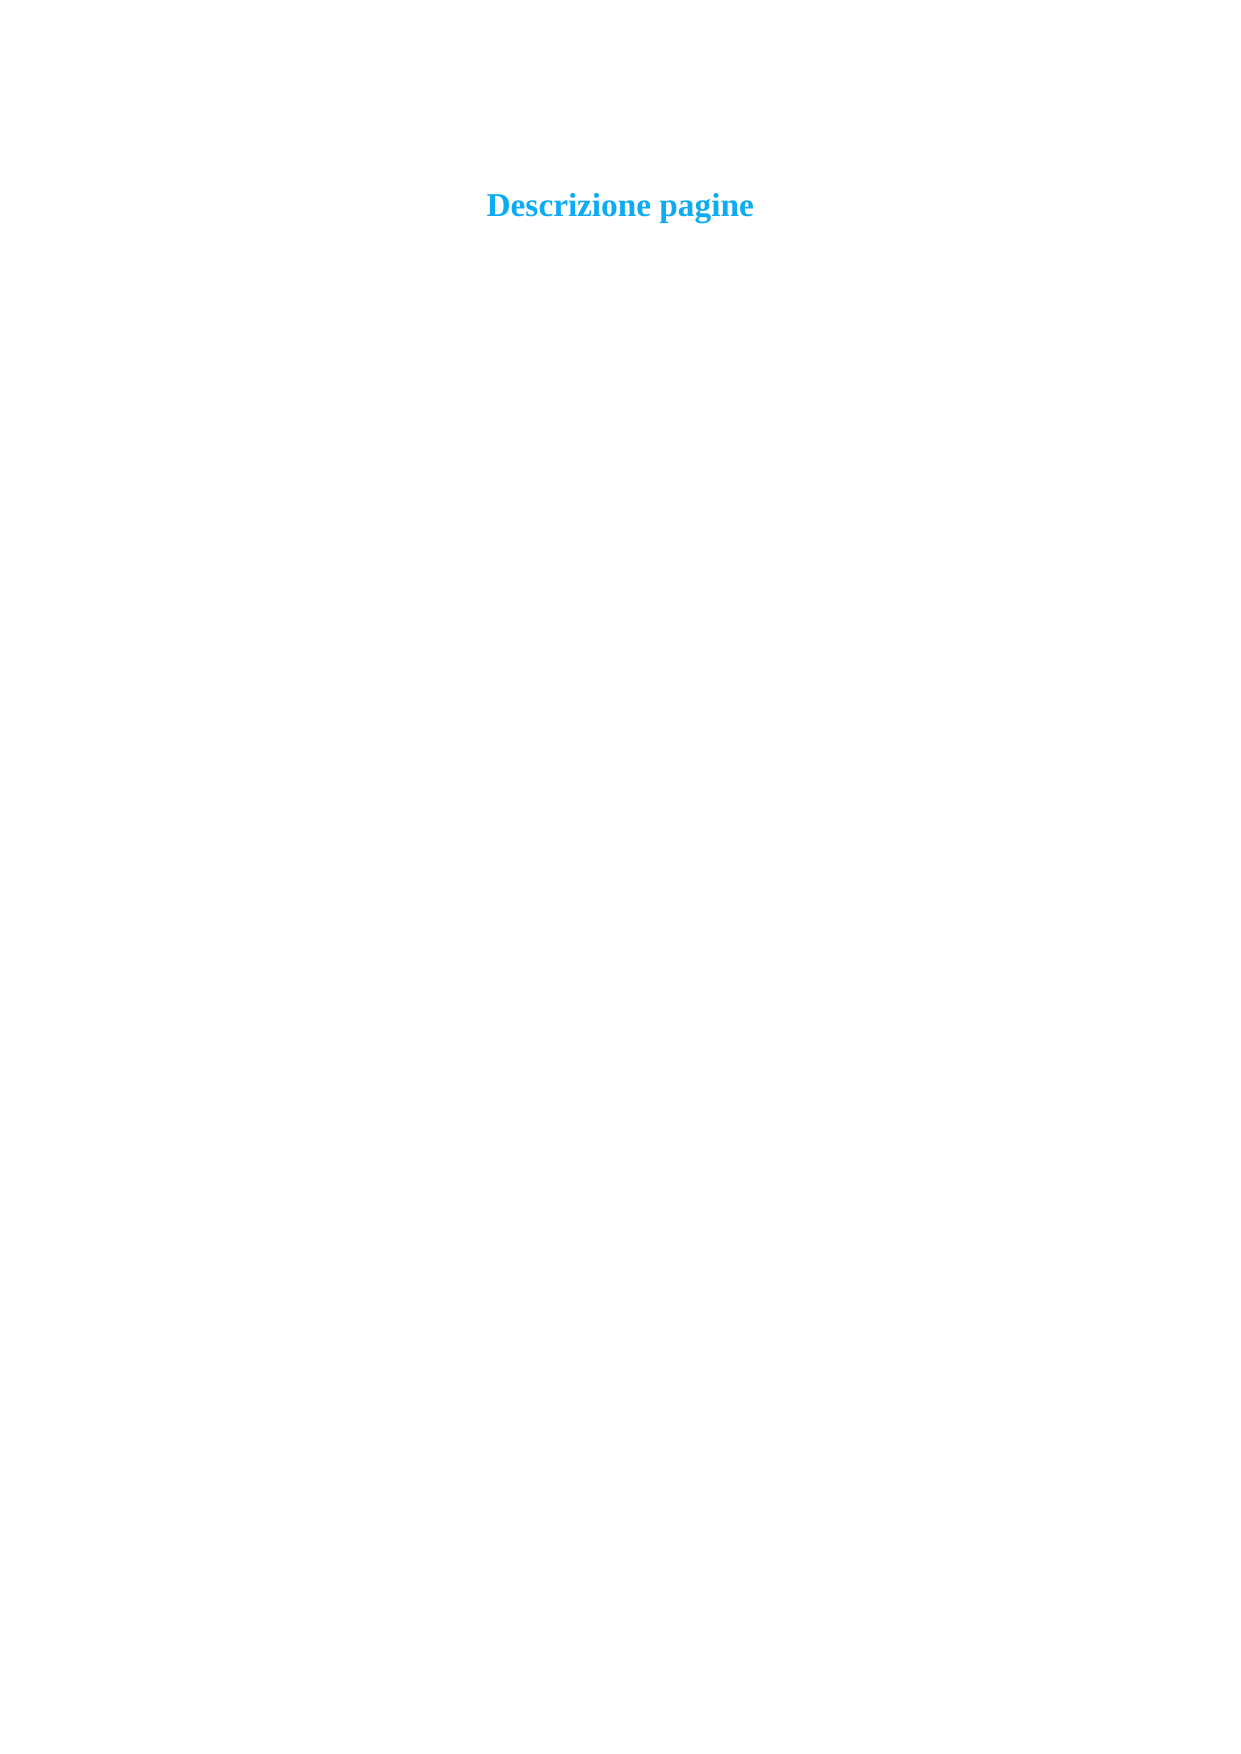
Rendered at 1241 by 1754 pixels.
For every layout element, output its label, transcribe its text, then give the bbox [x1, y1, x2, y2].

text Descrizione pagine [118, 185, 1122, 223]
